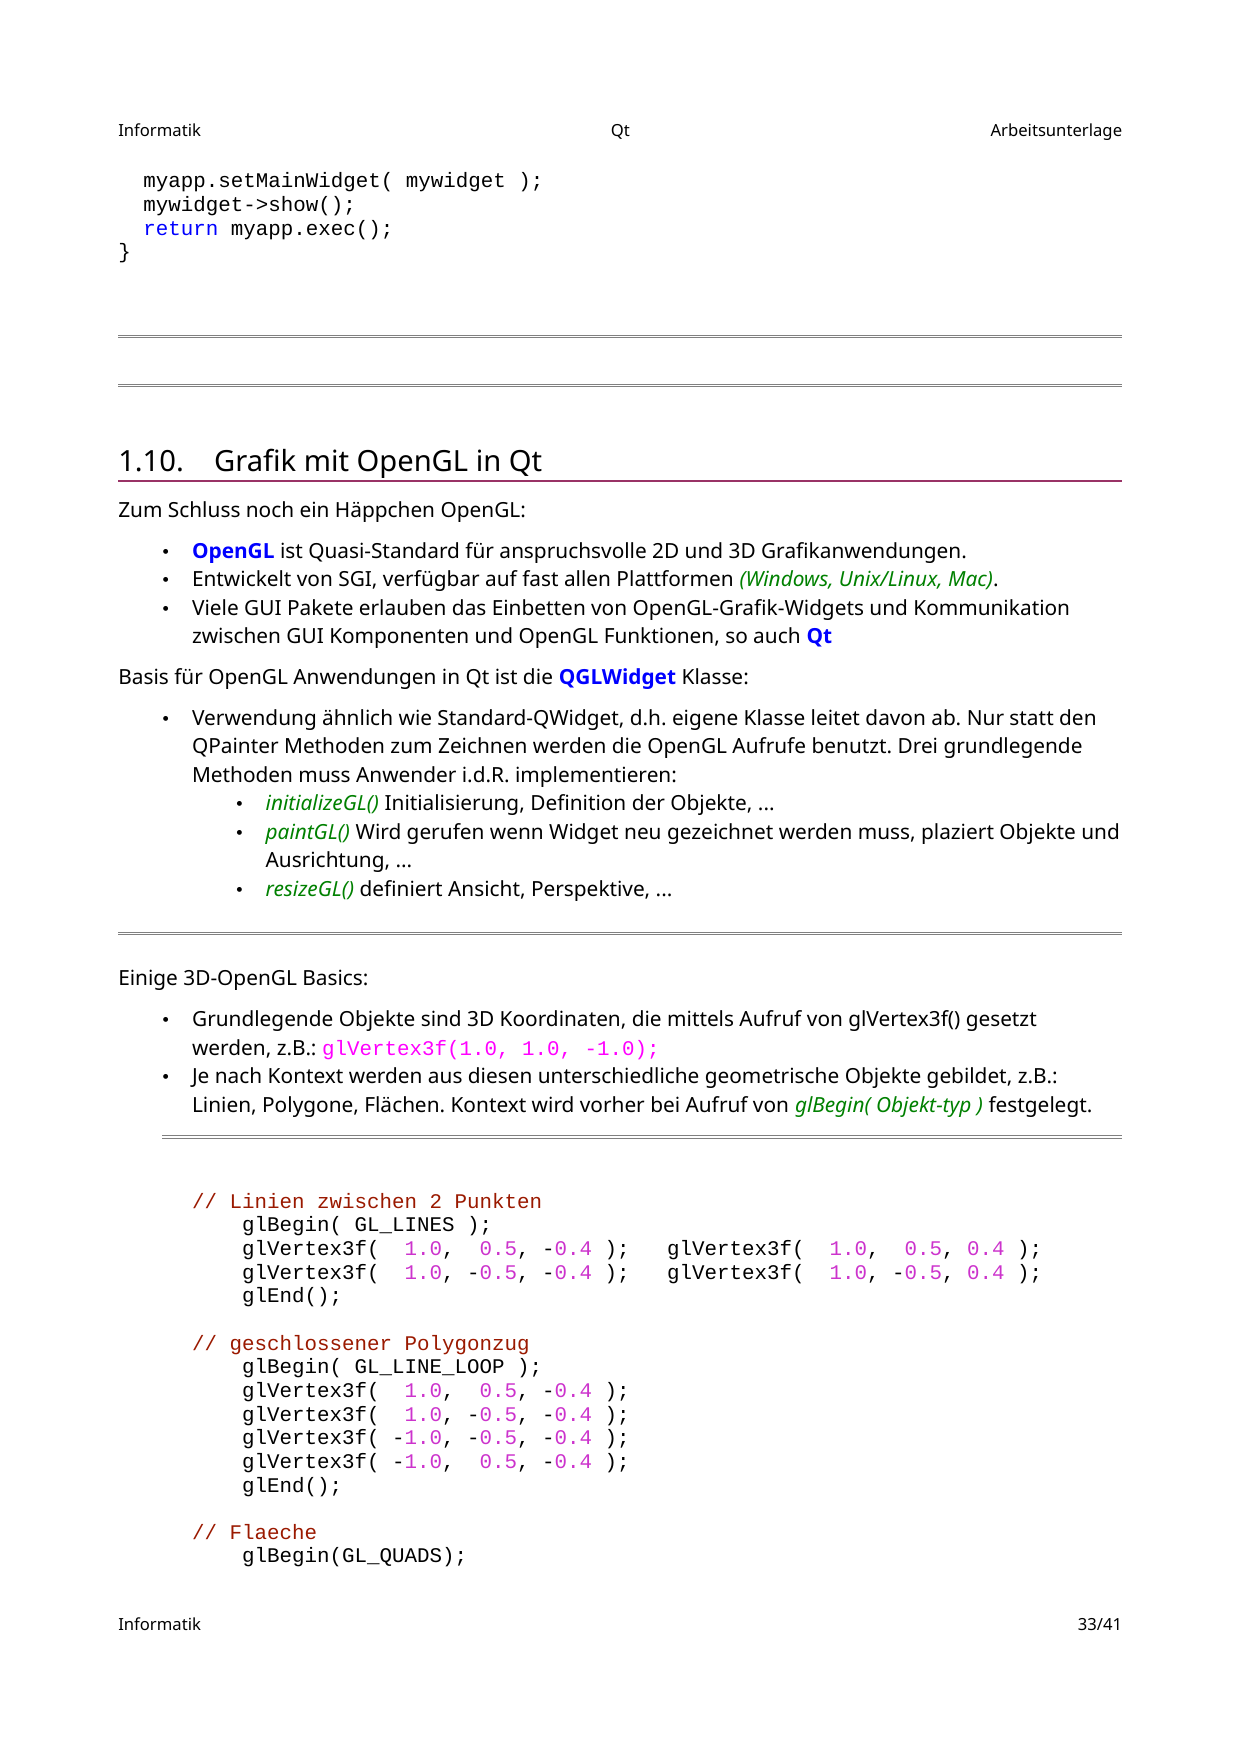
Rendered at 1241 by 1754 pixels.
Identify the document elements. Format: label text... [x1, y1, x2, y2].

text Basis für OpenGL Anwendungen in Qt ist die QGLWidget Klasse: [118, 662, 1122, 691]
text } [118, 241, 1122, 265]
text mywidget->show(); [118, 194, 1122, 218]
list glBegin(GL_QUADS); [162, 1546, 1122, 1569]
list glVertex3f( 1.0, -0.5, -0.4 ); glVertex3f( 1.0, -0.5, 0.4 ); [162, 1262, 1122, 1285]
list // Linien zwischen 2 Punkten [162, 1191, 1122, 1214]
text myapp.setMainWidget( mywidget ); [118, 170, 1122, 194]
list Entwickelt von SGI, verfügbar auf fast allen Plattformen (Windows, Unix/Linux, Mac). [162, 564, 1122, 593]
list resizeGL() definiert Ansicht, Perspektive, ... [236, 874, 1122, 902]
list Viele GUI Pakete erlauben das Einbetten von OpenGL-Grafik-Widgets und Kommunikation zwischen GUI Komponenten und OpenGL Funktionen, so auch Qt [162, 593, 1122, 650]
list Verwendung ähnlich wie Standard-QWidget, d.h. eigene Klasse leitet davon ab. Nur statt den QPainter Methoden zum Zeichnen werden die OpenGL Aufrufe benutzt. Drei grundlegende Methoden muss Anwender i.d.R. implementieren: [162, 703, 1122, 788]
list glVertex3f( -1.0, 0.5, -0.4 ); [162, 1451, 1122, 1474]
list // geschlossener Polygonzug [162, 1333, 1122, 1356]
list glVertex3f( 1.0, -0.5, -0.4 ); [162, 1404, 1122, 1427]
list initializeGL() Initialisierung, Definition der Objekte, ... [236, 788, 1122, 817]
subtitle Grafik mit OpenGL in Qt [118, 441, 1122, 480]
text Einige 3D-OpenGL Basics: [118, 963, 1122, 992]
list glVertex3f( 1.0, 0.5, -0.4 ); glVertex3f( 1.0, 0.5, 0.4 ); [162, 1238, 1122, 1262]
list glEnd(); [162, 1474, 1122, 1498]
list glBegin( GL_LINES ); [162, 1214, 1122, 1238]
list // Flaeche [162, 1522, 1122, 1546]
list glVertex3f( -1.0, -0.5, -0.4 ); [162, 1427, 1122, 1451]
text Zum Schluss noch ein Häppchen OpenGL: [118, 495, 1122, 523]
list OpenGL ist Quasi-Standard für anspruchsvolle 2D und 3D Grafikanwendungen. [162, 536, 1122, 564]
list glBegin( GL_LINE_LOOP ); [162, 1356, 1122, 1380]
list paintGL() Wird gerufen wenn Widget neu gezeichnet werden muss, plaziert Objekte und Ausrichtung, ... [236, 817, 1122, 874]
list glEnd(); [162, 1285, 1122, 1309]
list Grundlegende Objekte sind 3D Koordinaten, die mittels Aufruf von glVertex3f() gesetzt werden, z.B.: glVertex3f(1.0, 1.0, -1.0); [162, 1004, 1122, 1061]
text return myapp.exec(); [118, 218, 1122, 241]
list glVertex3f( 1.0, 0.5, -0.4 ); [162, 1380, 1122, 1404]
list Je nach Kontext werden aus diesen unterschiedliche geometrische Objekte gebildet, z.B.: Linien, Polygone, Flächen. Kontext wird vorher bei Aufruf von glBegin( Objekt-typ ) festgelegt. [162, 1061, 1122, 1118]
